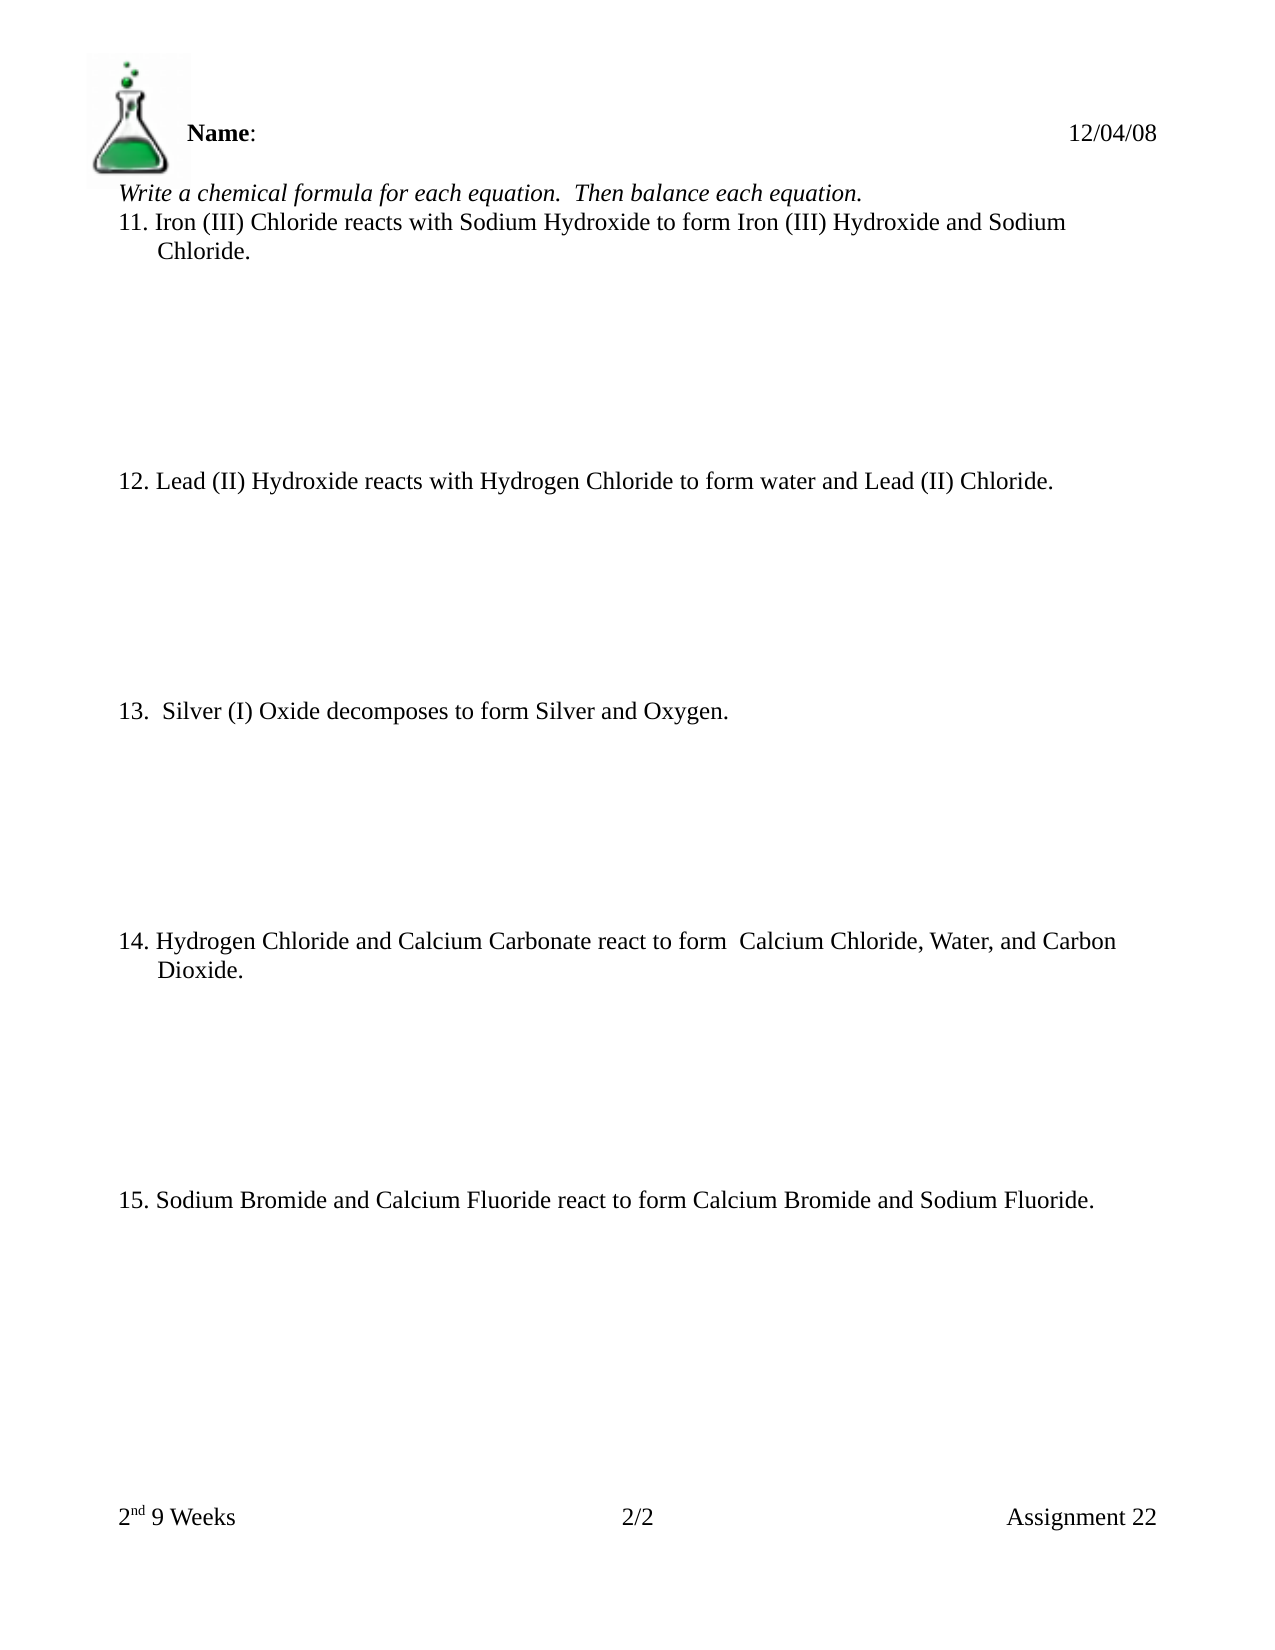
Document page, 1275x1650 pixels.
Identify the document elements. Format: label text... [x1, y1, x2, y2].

text 11. Iron (III) Chloride reacts with Sodium Hydroxide to form Iron (III) Hydroxide and Sodium Chloride. [118, 207, 1157, 265]
text 13. Silver (I) Oxide decomposes to form Silver and Oxygen. [118, 696, 1157, 725]
text 12. Lead (II) Hydroxide reacts with Hydrogen Chloride to form water and Lead (II) Chloride. [118, 466, 1157, 495]
text 15. Sodium Bromide and Calcium Fluoride react to form Calcium Bromide and Sodium Fluoride. [118, 1185, 1157, 1213]
text 14. Hydrogen Chloride and Calcium Carbonate react to form Calcium Chloride, Water, and Carbon Dioxide. [118, 926, 1157, 983]
picture [86, 53, 192, 189]
text Write a chemical formula for each equation. Then balance each equation. [118, 178, 1157, 207]
